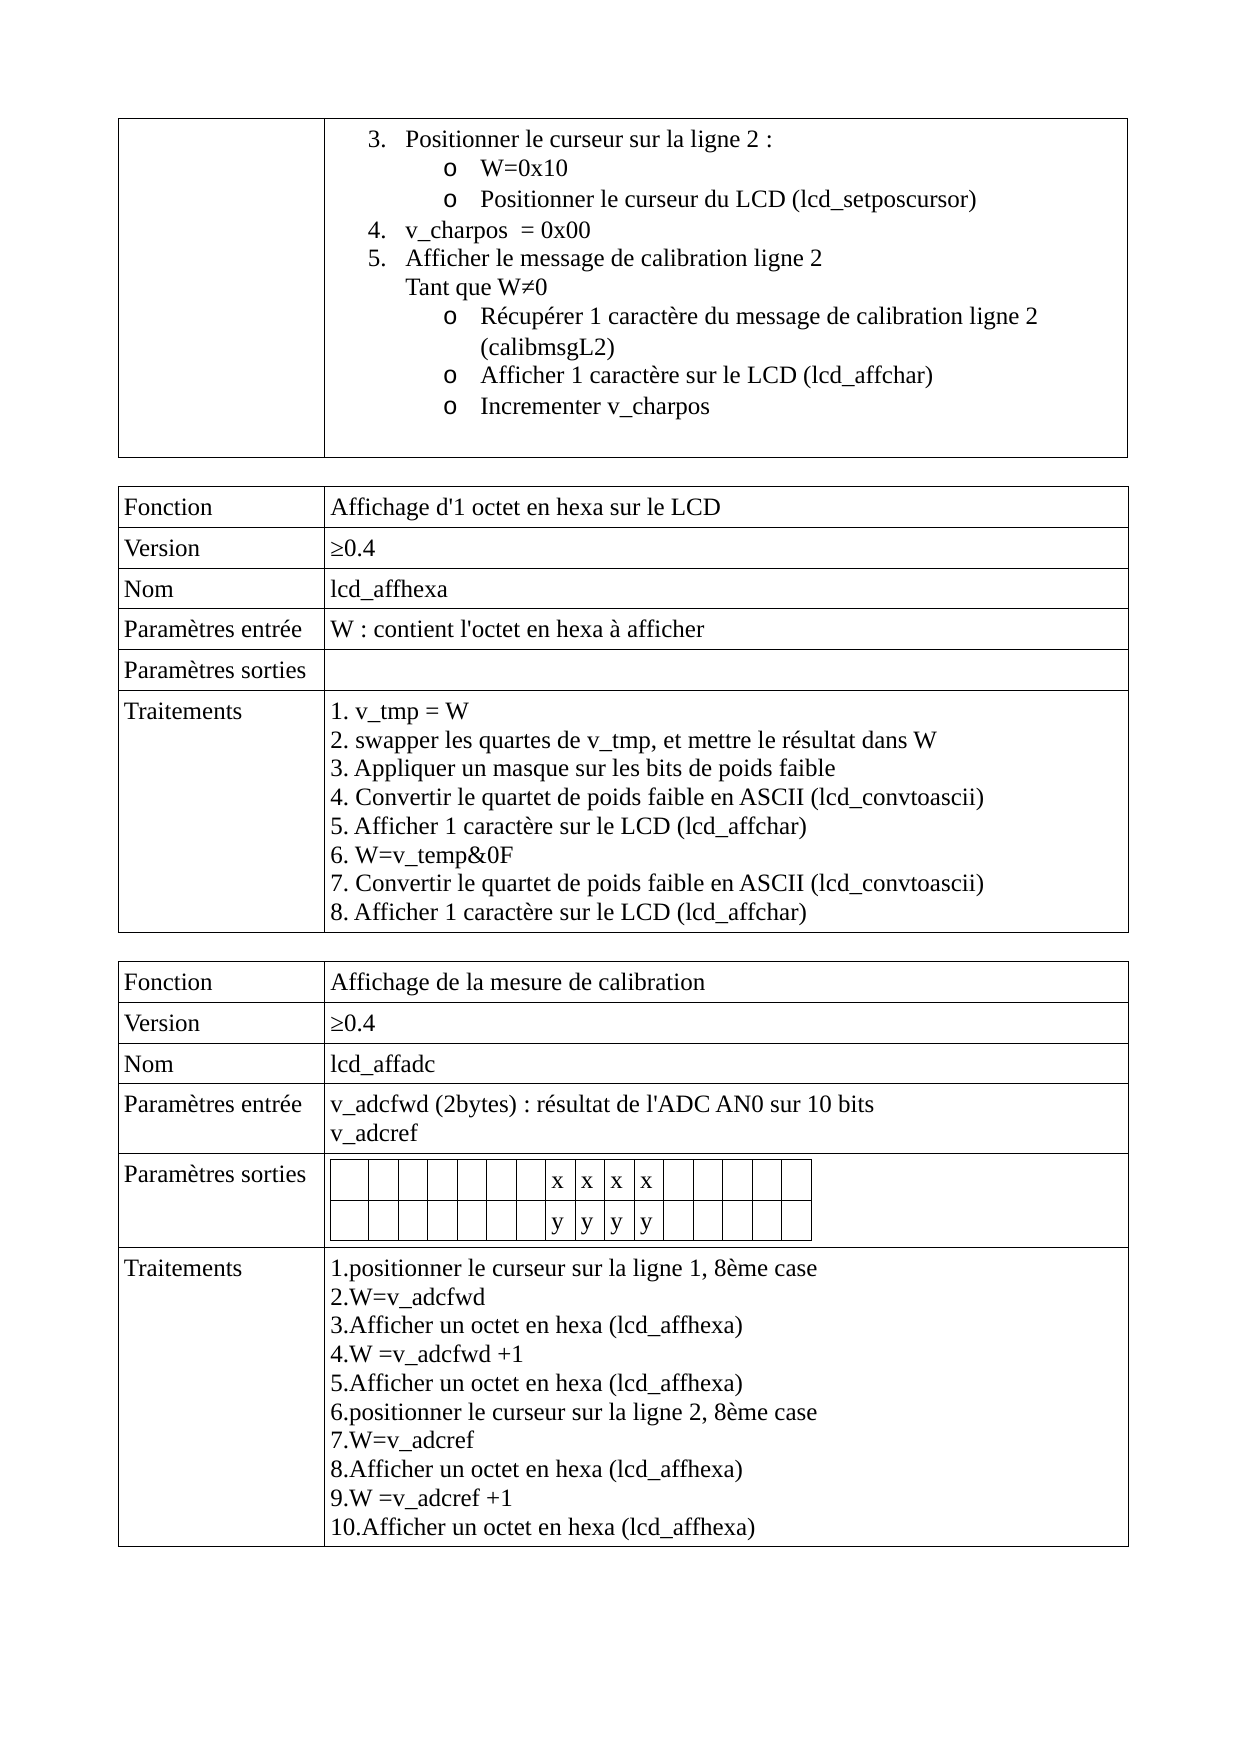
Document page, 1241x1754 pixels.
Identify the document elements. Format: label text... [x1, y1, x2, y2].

table_header [458, 1160, 486, 1199]
table_cell [369, 1201, 398, 1240]
table_cell [331, 1201, 368, 1240]
table_cell v_charpos = 0x00 Afficher le message de calibration ligne 1 Tant que W≠0 Récupérer 1 caractère du message de calibration ligne 1 (calibmsgL1) dans W Afficher 1 caractère sur le LCD (lcd_affchar) Incrementer v_charpos Positionner le curseur sur la ligne 2 : W=0x10 Positionner le curseur du LCD (lcd_setposcursor) v_charpos = 0x00 Afficher le message de calibration ligne 2 Tant que W≠0 Récupérer 1 caractère du message de calibration ligne 2 (calibmsgL2) Afficher 1 caractère sur le LCD (lcd_affchar) Incrementer v_charpos [325, 119, 1127, 457]
table_cell [723, 1201, 752, 1240]
table_cell Paramètres sorties [119, 650, 324, 690]
table_cell Nom [119, 569, 324, 608]
table_header [399, 1160, 427, 1199]
table_cell [694, 1201, 722, 1240]
table_header [664, 1160, 693, 1199]
table_cell lcd_affhexa [325, 569, 1128, 608]
table_cell [325, 650, 1128, 690]
table_cell Paramètres entrée [119, 1084, 324, 1153]
table_cell ≥0.4 [325, 528, 1128, 567]
table_header Fonction [119, 487, 324, 527]
table_cell [119, 119, 324, 457]
table_cell [325, 1154, 1128, 1247]
table_header x [576, 1160, 604, 1199]
table_header [782, 1160, 811, 1199]
table_cell [664, 1201, 693, 1240]
table_cell [517, 1201, 545, 1240]
table_cell 1. v_tmp = W 2. swapper les quartes de v_tmp, et mettre le résultat dans W 3. Appliquer un masque sur les bits de poids faible 4. Convertir le quartet de poids faible en ASCII (lcd_convtoascii) 5. Afficher 1 caractère sur le LCD (lcd_affchar) 6. W=v_temp&0F 7. Convertir le quartet de poids faible en ASCII (lcd_convtoascii) 8. Afficher 1 caractère sur le LCD (lcd_affchar) [325, 691, 1128, 932]
table_cell y [635, 1201, 663, 1240]
table_cell Nom [119, 1044, 324, 1083]
table_header [723, 1160, 752, 1199]
table_cell y [605, 1201, 634, 1240]
table_cell [399, 1201, 427, 1240]
table_header x [605, 1160, 634, 1199]
table_cell [753, 1201, 781, 1240]
table_cell [782, 1201, 811, 1240]
table_header x [635, 1160, 663, 1199]
table_cell lcd_affadc [325, 1044, 1128, 1083]
table_header [331, 1160, 368, 1199]
table_cell W : contient l'octet en hexa à afficher [325, 609, 1128, 649]
table_header [369, 1160, 398, 1199]
table_cell y [576, 1201, 604, 1240]
table_cell [428, 1201, 457, 1240]
table_cell 1.positionner le curseur sur la ligne 1, 8ème case 2.W=v_adcfwd 3.Afficher un octet en hexa (lcd_affhexa) 4.W =v_adcfwd +1 5.Afficher un octet en hexa (lcd_affhexa) 6.positionner le curseur sur la ligne 2, 8ème case 7.W=v_adcref 8.Afficher un octet en hexa (lcd_affhexa) 9.W =v_adcref +1 10.Afficher un octet en hexa (lcd_affhexa) [325, 1248, 1128, 1546]
table_cell Paramètres sorties [119, 1154, 324, 1247]
table_header Affichage d'1 octet en hexa sur le LCD [325, 487, 1128, 527]
table_cell Version [119, 1003, 324, 1042]
table_header [487, 1160, 516, 1199]
table_header x [546, 1160, 575, 1199]
table_cell Traitements [119, 1248, 324, 1546]
table_header Fonction [119, 962, 324, 1002]
table_cell ≥0.4 [325, 1003, 1128, 1042]
table_cell Traitements [119, 691, 324, 932]
table_cell y [546, 1201, 575, 1240]
table_cell Paramètres entrée [119, 609, 324, 649]
table_cell v_adcfwd (2bytes) : résultat de l'ADC AN0 sur 10 bits v_adcref [325, 1084, 1128, 1153]
table_cell [487, 1201, 516, 1240]
table_header [428, 1160, 457, 1199]
table_header [517, 1160, 545, 1199]
table_cell [458, 1201, 486, 1240]
table_header [694, 1160, 722, 1199]
table_header Affichage de la mesure de calibration [325, 962, 1128, 1002]
table_cell Version [119, 528, 324, 567]
table_header [753, 1160, 781, 1199]
